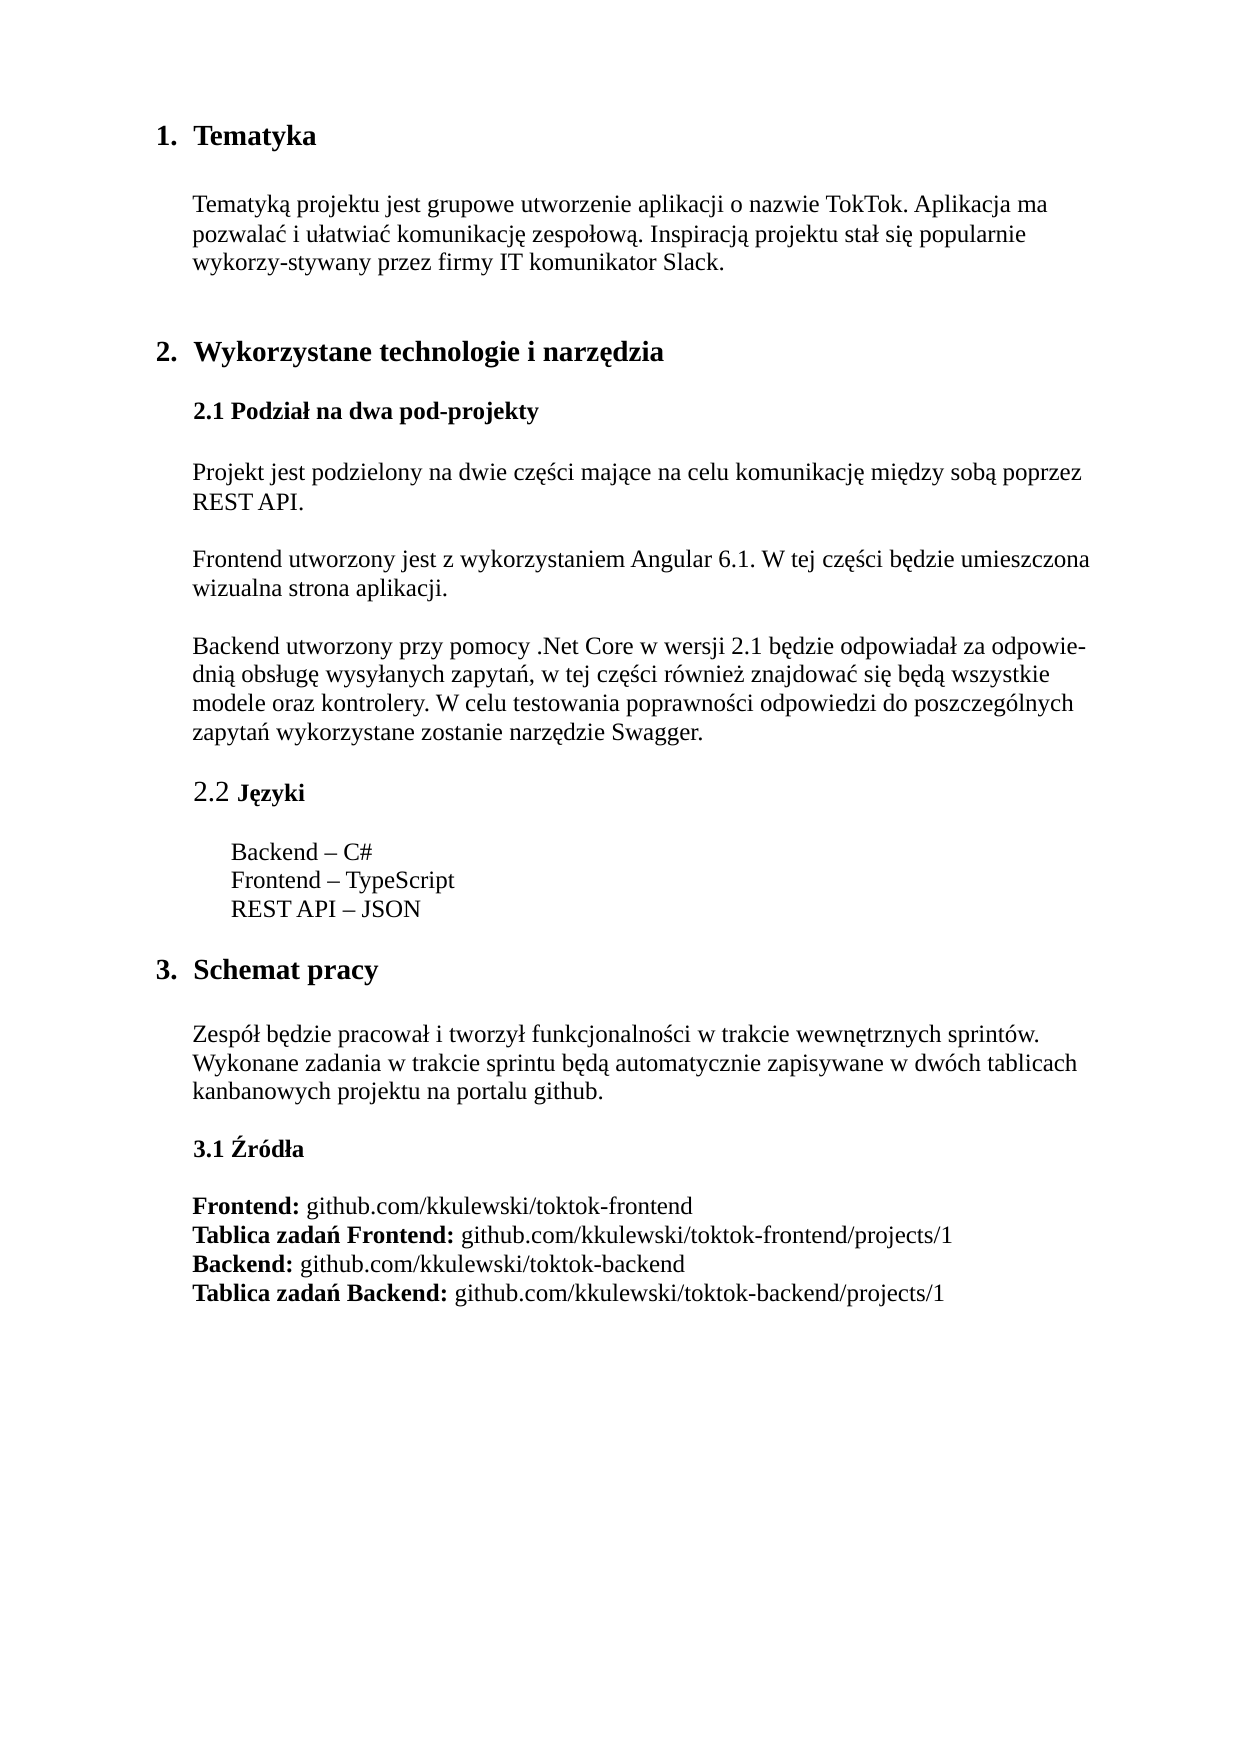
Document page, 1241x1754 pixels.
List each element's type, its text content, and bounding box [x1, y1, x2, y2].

text Tablica zadań Backend: github.com/kkulewski/toktok-backend/projects/1 [118, 1278, 1122, 1306]
text Tablica zadań Frontend: github.com/kkulewski/toktok-frontend/projects/1 [118, 1220, 1122, 1249]
text Projekt jest podzielony na dwie części mające na celu komunikację między sobą poprzez REST API. [118, 453, 1122, 516]
text Backend utworzony przy pomocy .Net Core w wersji 2.1 będzie odpowiadał za odpowie- dnią obsługę wysyłanych zapytań, w tej części również znajdować się będą wszystkie modele oraz kontrolery. W celu testowania poprawności odpowiedzi do poszczególnych zapytań wykorzystane zostanie narzędzie Swagger. [118, 631, 1122, 746]
text Frontend: github.com/kkulewski/toktok-frontend [118, 1191, 1122, 1220]
list Tematyka [156, 118, 1122, 152]
list 2.1 Podział na dwa pod-projekty [156, 396, 1122, 425]
text Backend: github.com/kkulewski/toktok-backend [118, 1249, 1122, 1278]
list Schemat pracy [156, 952, 1122, 985]
text Tematyką projektu jest grupowe utworzenie aplikacji o nazwie TokTok. Aplikacja ma pozwalać i ułatwiać komunikację zespołową. Inspiracją projektu stał się popularnie wykorzy-stywany przez firmy IT komunikator Slack. [118, 185, 1122, 276]
list Frontend – TypeScript [193, 866, 1122, 894]
list Wykorzystane technologie i narzędzia [156, 334, 1122, 367]
list Źródła [193, 1134, 1122, 1163]
list Backend – C# [193, 837, 1122, 866]
text Frontend utworzony jest z wykorzystaniem Angular 6.1. W tej części będzie umieszczona wizualna strona aplikacji. [118, 544, 1122, 602]
text Zespół będzie pracował i tworzył funkcjonalności w trakcie wewnętrznych sprintów. Wykonane zadania w trakcie sprintu będą automatycznie zapisywane w dwóch tablicach kanbanowych projektu na portalu github. [118, 1019, 1122, 1105]
list REST API – JSON [193, 894, 1122, 923]
list Języki [193, 774, 1122, 808]
